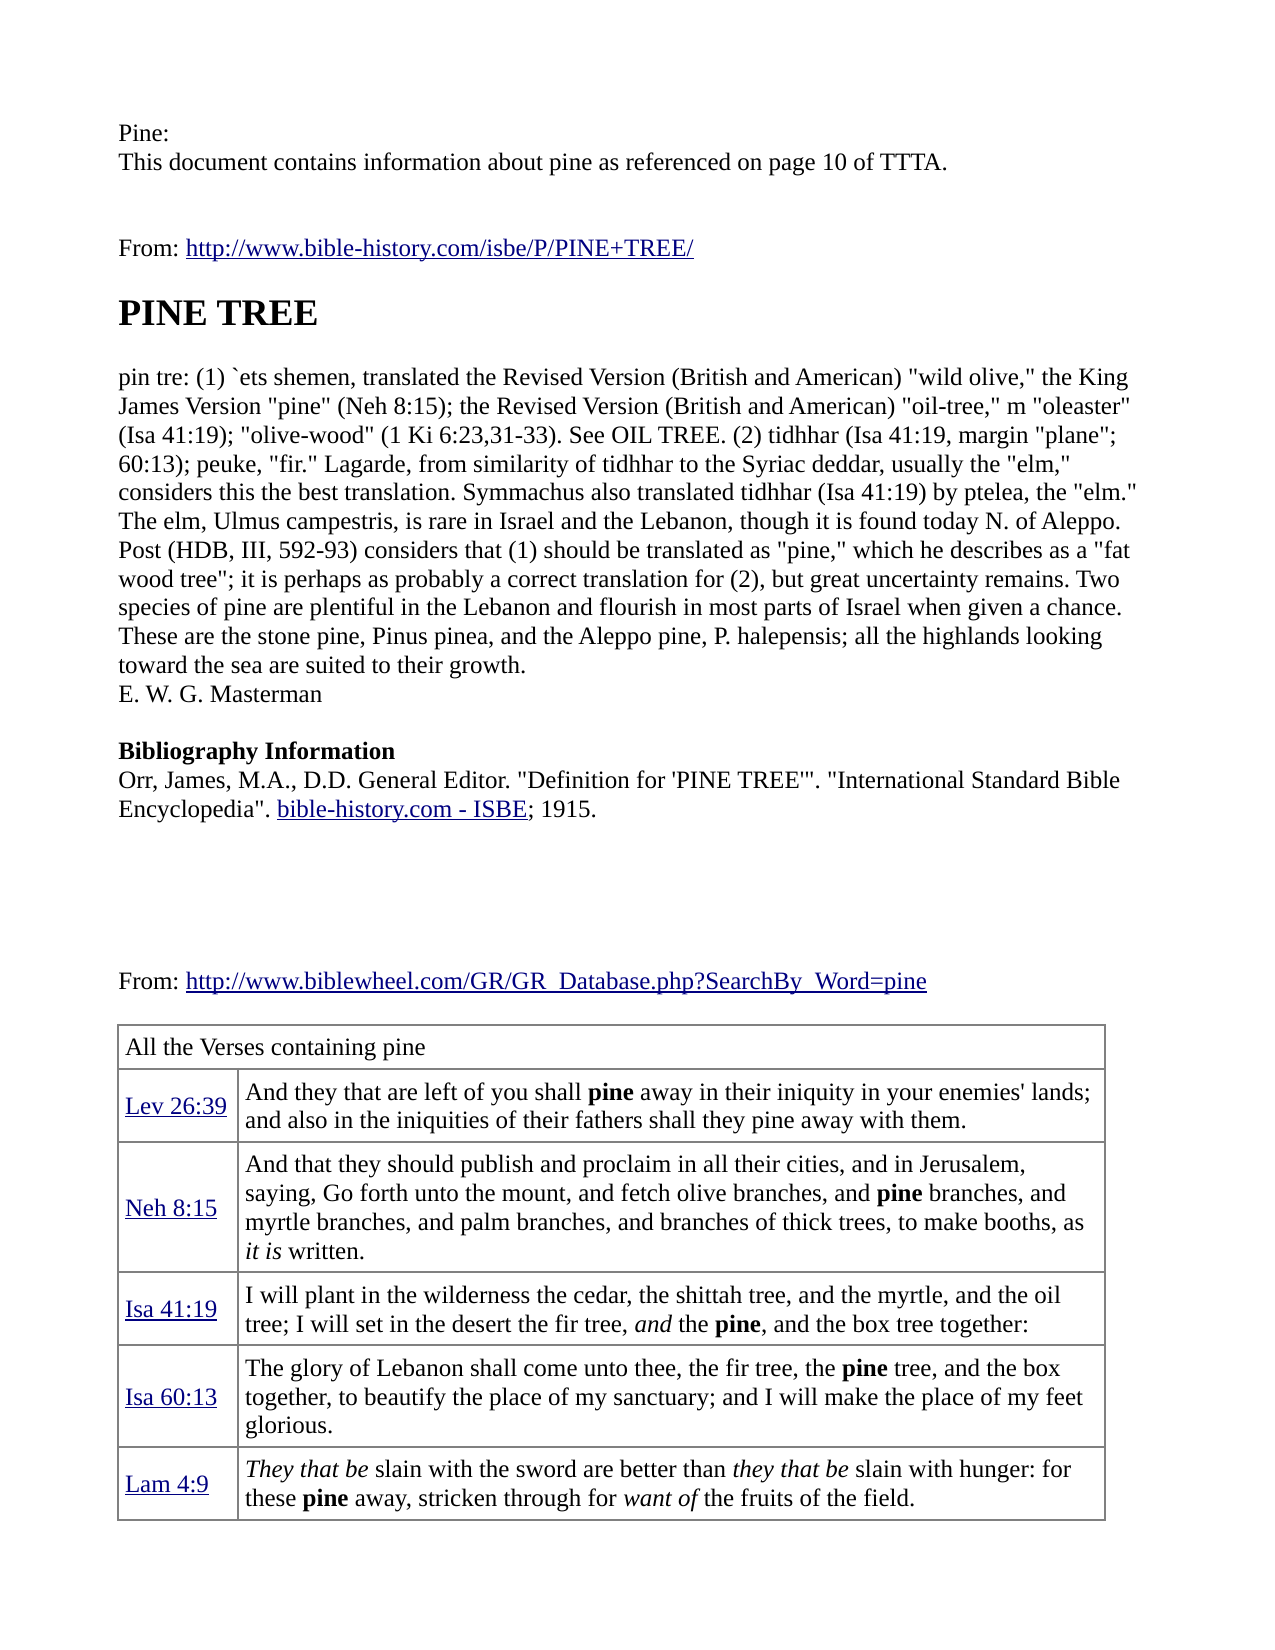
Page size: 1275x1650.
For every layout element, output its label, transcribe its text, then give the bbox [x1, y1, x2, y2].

text Bibliography Information Orr, James, M.A., D.D. General Editor. "Definition for 'PINE TREE'". "International Standard Bible Encyclopedia". bible-history.com - ISBE; 1915. [118, 736, 1157, 822]
text PINE TREE pin tre: (1) `ets shemen, translated the Revised Version (British and American) "wild olive," the King James Version "pine" (Neh 8:15); the Revised Version (British and American) "oil-tree," m "oleaster" (Isa 41:19); "olive-wood" (1 Ki 6:23,31-33). See OIL TREE. (2) tidhhar (Isa 41:19, margin "plane"; 60:13); peuke, "fir." Lagarde, from similarity of tidhhar to the Syriac deddar, usually the "elm," considers this the best translation. Symmachus also translated tidhhar (Isa 41:19) by ptelea, the "elm." The elm, Ulmus campestris, is rare in Israel and the Lebanon, though it is found today N. of Aleppo. Post (HDB, III, 592-93) considers that (1) should be translated as "pine," which he describes as a "fat wood tree"; it is perhaps as probably a correct translation for (2), but great uncertainty remains. Two species of pine are plentiful in the Lebanon and flourish in most parts of Israel when given a chance. These are the stone pine, Pinus pinea, and the Aleppo pine, P. halepensis; all the highlands looking toward the sea are suited to their growth. E. W. G. Masterman [118, 291, 1157, 707]
text From: http://www.bible-history.com/isbe/P/PINE+TREE/ [118, 233, 1157, 262]
table_cell And they that are left of you shall pine away in their iniquity in your enemies' lands; and also in the iniquities of their fathers shall they pine away with them. [239, 1070, 1104, 1141]
table_cell Lev 26:39 [119, 1070, 237, 1141]
table_cell Isa 41:19 [119, 1273, 237, 1344]
text From: http://www.biblewheel.com/GR/GR_Database.php?SearchBy_Word=pine [118, 966, 1157, 995]
table_cell I will plant in the wilderness the cedar, the shittah tree, and the myrtle, and the oil tree; I will set in the desert the fir tree, and the pine, and the box tree together: [239, 1273, 1104, 1344]
text Pine: [118, 118, 1157, 147]
table_cell They that be slain with the sword are better than they that be slain with hunger: for these pine away, stricken through for want of the fruits of the field. [239, 1448, 1104, 1519]
table_cell Neh 8:15 [119, 1143, 237, 1271]
table_cell Isa 60:13 [119, 1346, 237, 1446]
table_header All the Verses containing pine [119, 1026, 1104, 1068]
table_cell And that they should publish and proclaim in all their cities, and in Jerusalem, saying, Go forth unto the mount, and fetch olive branches, and pine branches, and myrtle branches, and palm branches, and branches of thick trees, to make booths, as it is written. [239, 1143, 1104, 1271]
table_cell Lam 4:9 [119, 1448, 237, 1519]
text This document contains information about pine as referenced on page 10 of TTTA. [118, 147, 1157, 176]
table_cell The glory of Lebanon shall come unto thee, the fir tree, the pine tree, and the box together, to beautify the place of my sanctuary; and I will make the place of my feet glorious. [239, 1346, 1104, 1446]
